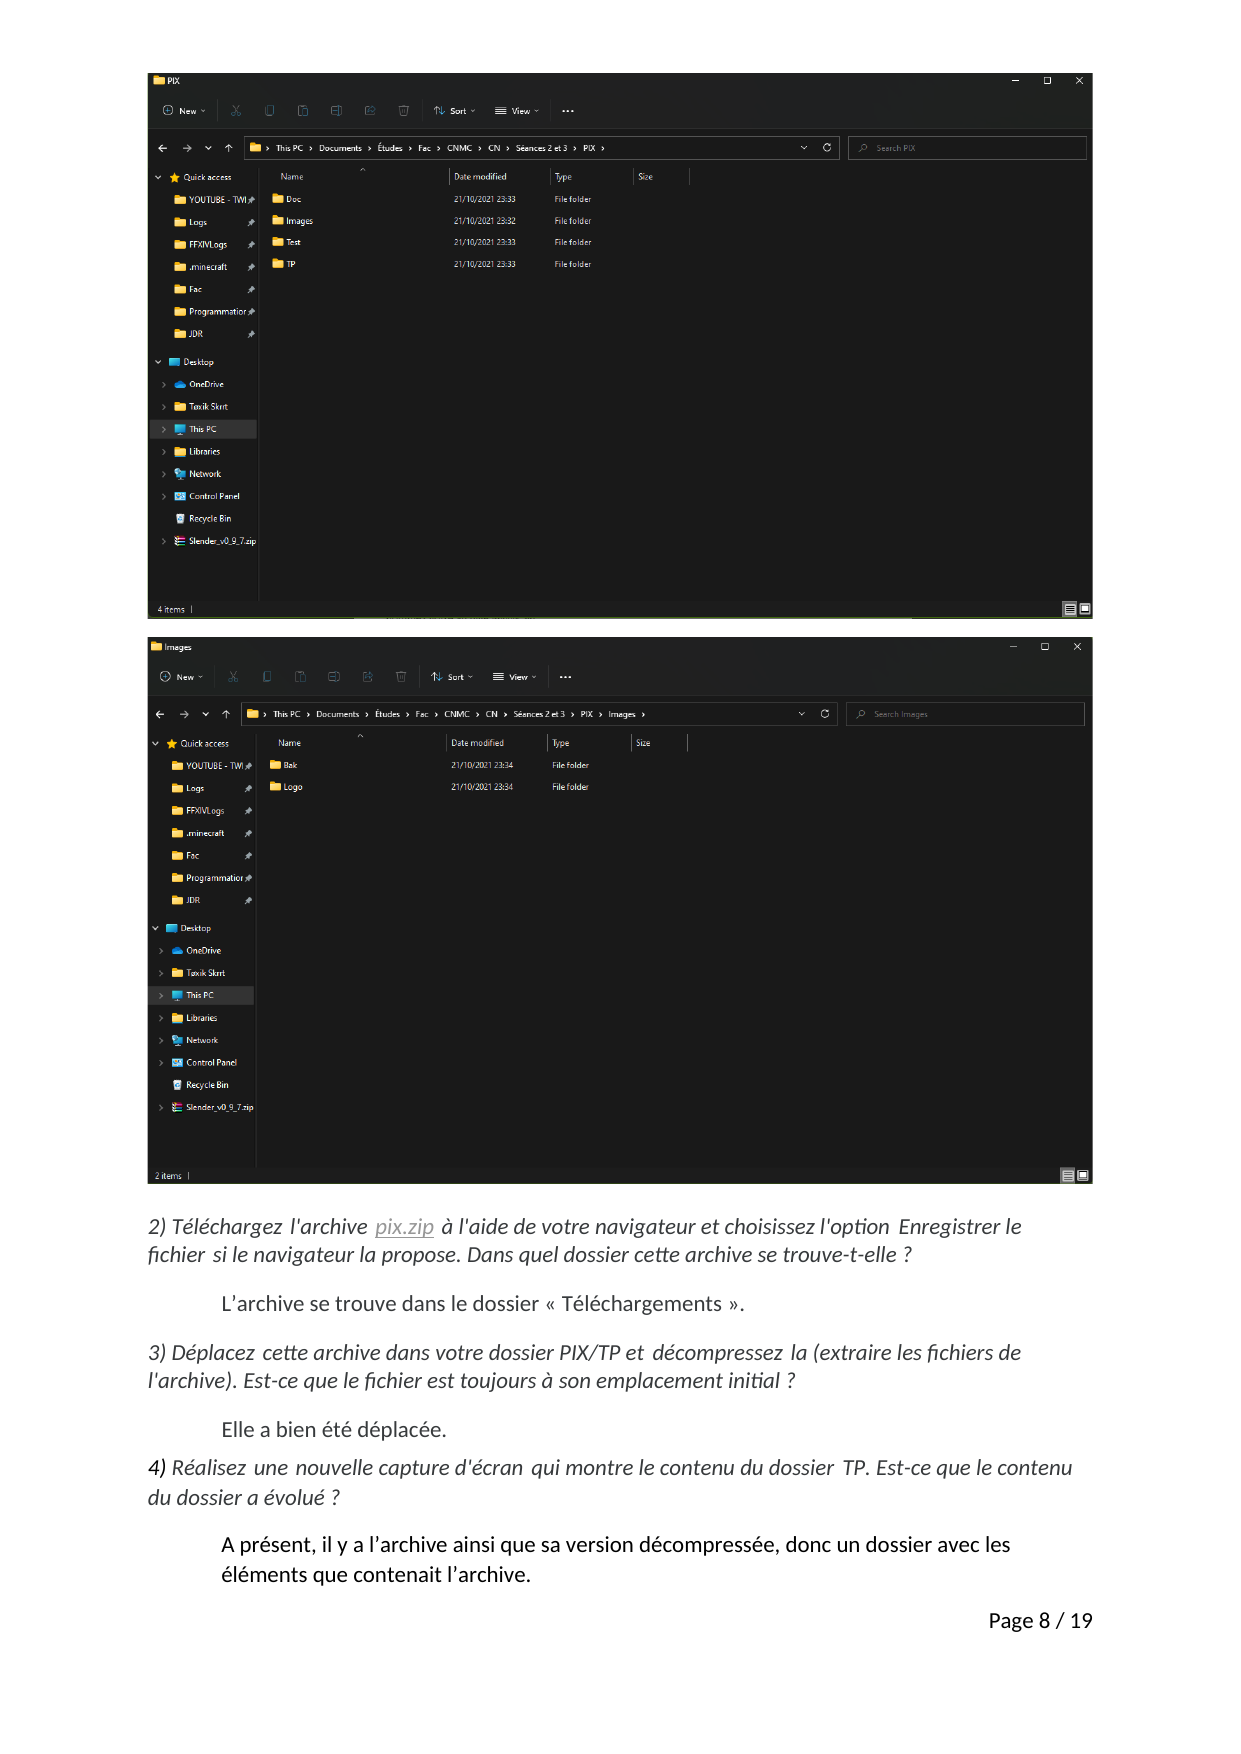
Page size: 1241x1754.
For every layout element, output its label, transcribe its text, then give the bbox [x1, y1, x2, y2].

text L’archive se trouve dans le dossier « Téléchargements ». [148, 1289, 1093, 1317]
text A présent, il y a l’archive ainsi que sa version décompressée, donc un dossier avec les éléments que contenait l’archive. [221, 1530, 1093, 1588]
text Elle a bien été déplacée. [148, 1415, 1093, 1443]
text 4) Réalisez une nouvelle capture d'écran qui montre le contenu du dossier TP. Est-ce que le contenu du dossier a évolué ? [148, 1453, 1093, 1511]
text 3) Déplacez cette archive dans votre dossier PIX/TP et décompressez la (extraire les fichiers de l'archive). Est-ce que le fichier est toujours à son emplacement initial ? [148, 1338, 1093, 1394]
text 2) Téléchargez l'archive pix.zip à l'aide de votre navigateur et choisissez l'option Enregistrer le fichier si le navigateur la propose. Dans quel dossier cette archive se trouve-t-elle ? [148, 1212, 1093, 1268]
